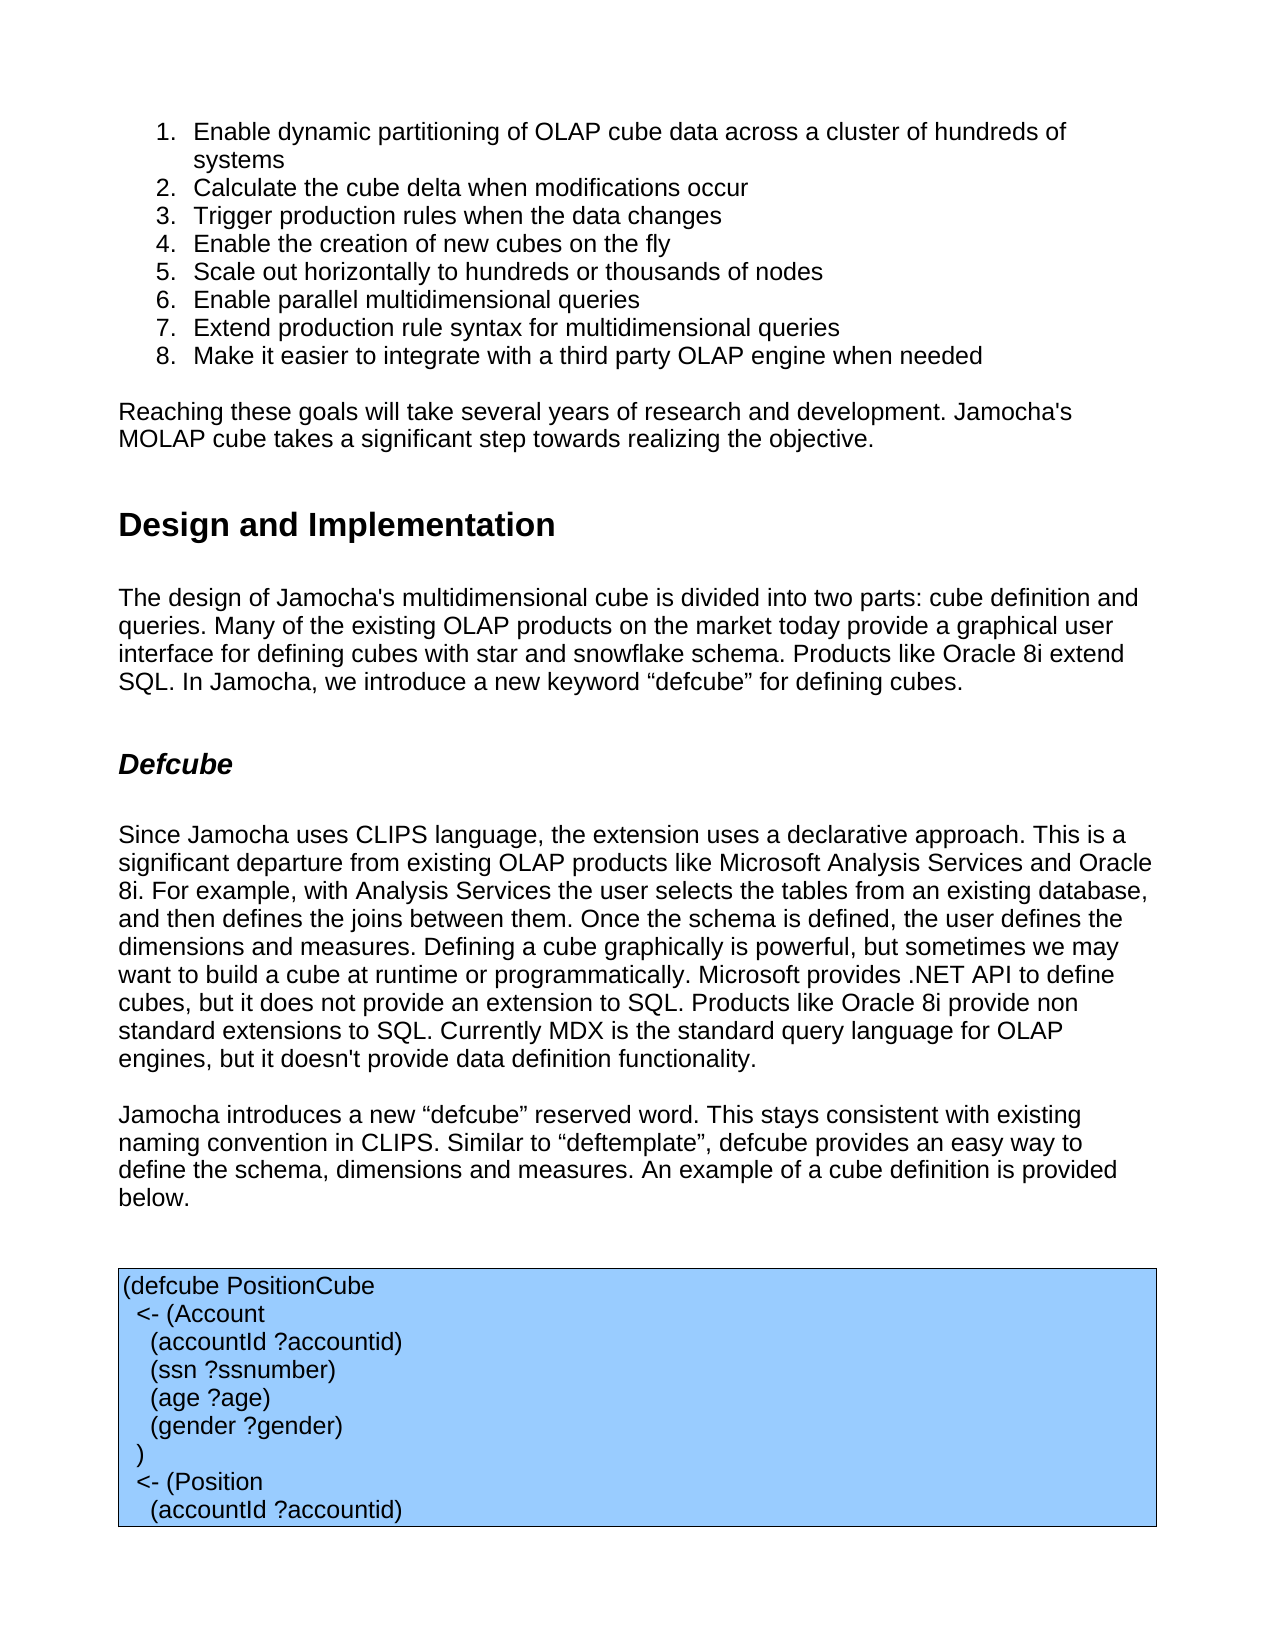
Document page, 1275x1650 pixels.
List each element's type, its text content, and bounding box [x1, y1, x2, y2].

text Since Jamocha uses CLIPS language, the extension uses a declarative approach. This is a significant departure from existing OLAP products like Microsoft Analysis Services and Oracle 8i. For example, with Analysis Services the user selects the tables from an existing database, and then defines the joins between them. Once the schema is defined, the user defines the dimensions and measures. Defining a cube graphically is powerful, but sometimes we may want to build a cube at runtime or programmatically. Microsoft provides .NET API to define cubes, but it does not provide an extension to SQL. Products like Oracle 8i provide non standard extensions to SQL. Currently MDX is the standard query language for OLAP engines, but it doesn't provide data definition functionality. [118, 821, 1157, 1073]
text (ssn ?ssnumber) [119, 1352, 1156, 1380]
text (accountId ?accountid) [119, 1324, 1156, 1352]
list Enable dynamic partitioning of OLAP cube data across a cluster of hundreds of systems [156, 118, 1157, 174]
list Enable parallel multidimensional queries [156, 286, 1157, 313]
text (defcube PositionCube [119, 1269, 1156, 1296]
list Trigger production rules when the data changes [156, 202, 1157, 230]
text (gender ?gender) [119, 1408, 1156, 1436]
list Enable the creation of new cubes on the fly [156, 230, 1157, 258]
text The design of Jamocha's multidimensional cube is divided into two parts: cube definition and queries. Many of the existing OLAP products on the market today provide a graphical user interface for defining cubes with star and snowflake schema. Products like Oracle 8i extend SQL. In Jamocha, we introduce a new keyword “defcube” for defining cubes. [118, 584, 1157, 695]
list Scale out horizontally to hundreds or thousands of nodes [156, 258, 1157, 286]
text Jamocha introduces a new “defcube” reserved word. This stays consistent with existing naming convention in CLIPS. Similar to “deftemplate”, defcube provides an easy way to define the schema, dimensions and measures. An example of a cube definition is provided below. [118, 1101, 1157, 1212]
list Calculate the cube delta when modifications occur [156, 174, 1157, 202]
subtitle Defcube [118, 748, 1157, 781]
subtitle Design and Implementation [118, 506, 1157, 543]
text (accountId ?accountid) [119, 1491, 1156, 1526]
list Extend production rule syntax for multidimensional queries [156, 313, 1157, 341]
text <- (Position [119, 1463, 1156, 1491]
text Reaching these goals will take several years of research and development. Jamocha's MOLAP cube takes a significant step towards realizing the objective. [118, 397, 1157, 453]
text <- (Account [119, 1296, 1156, 1324]
text ) [119, 1436, 1156, 1463]
list Make it easier to integrate with a third party OLAP engine when needed [156, 341, 1157, 369]
text (age ?age) [119, 1380, 1156, 1408]
